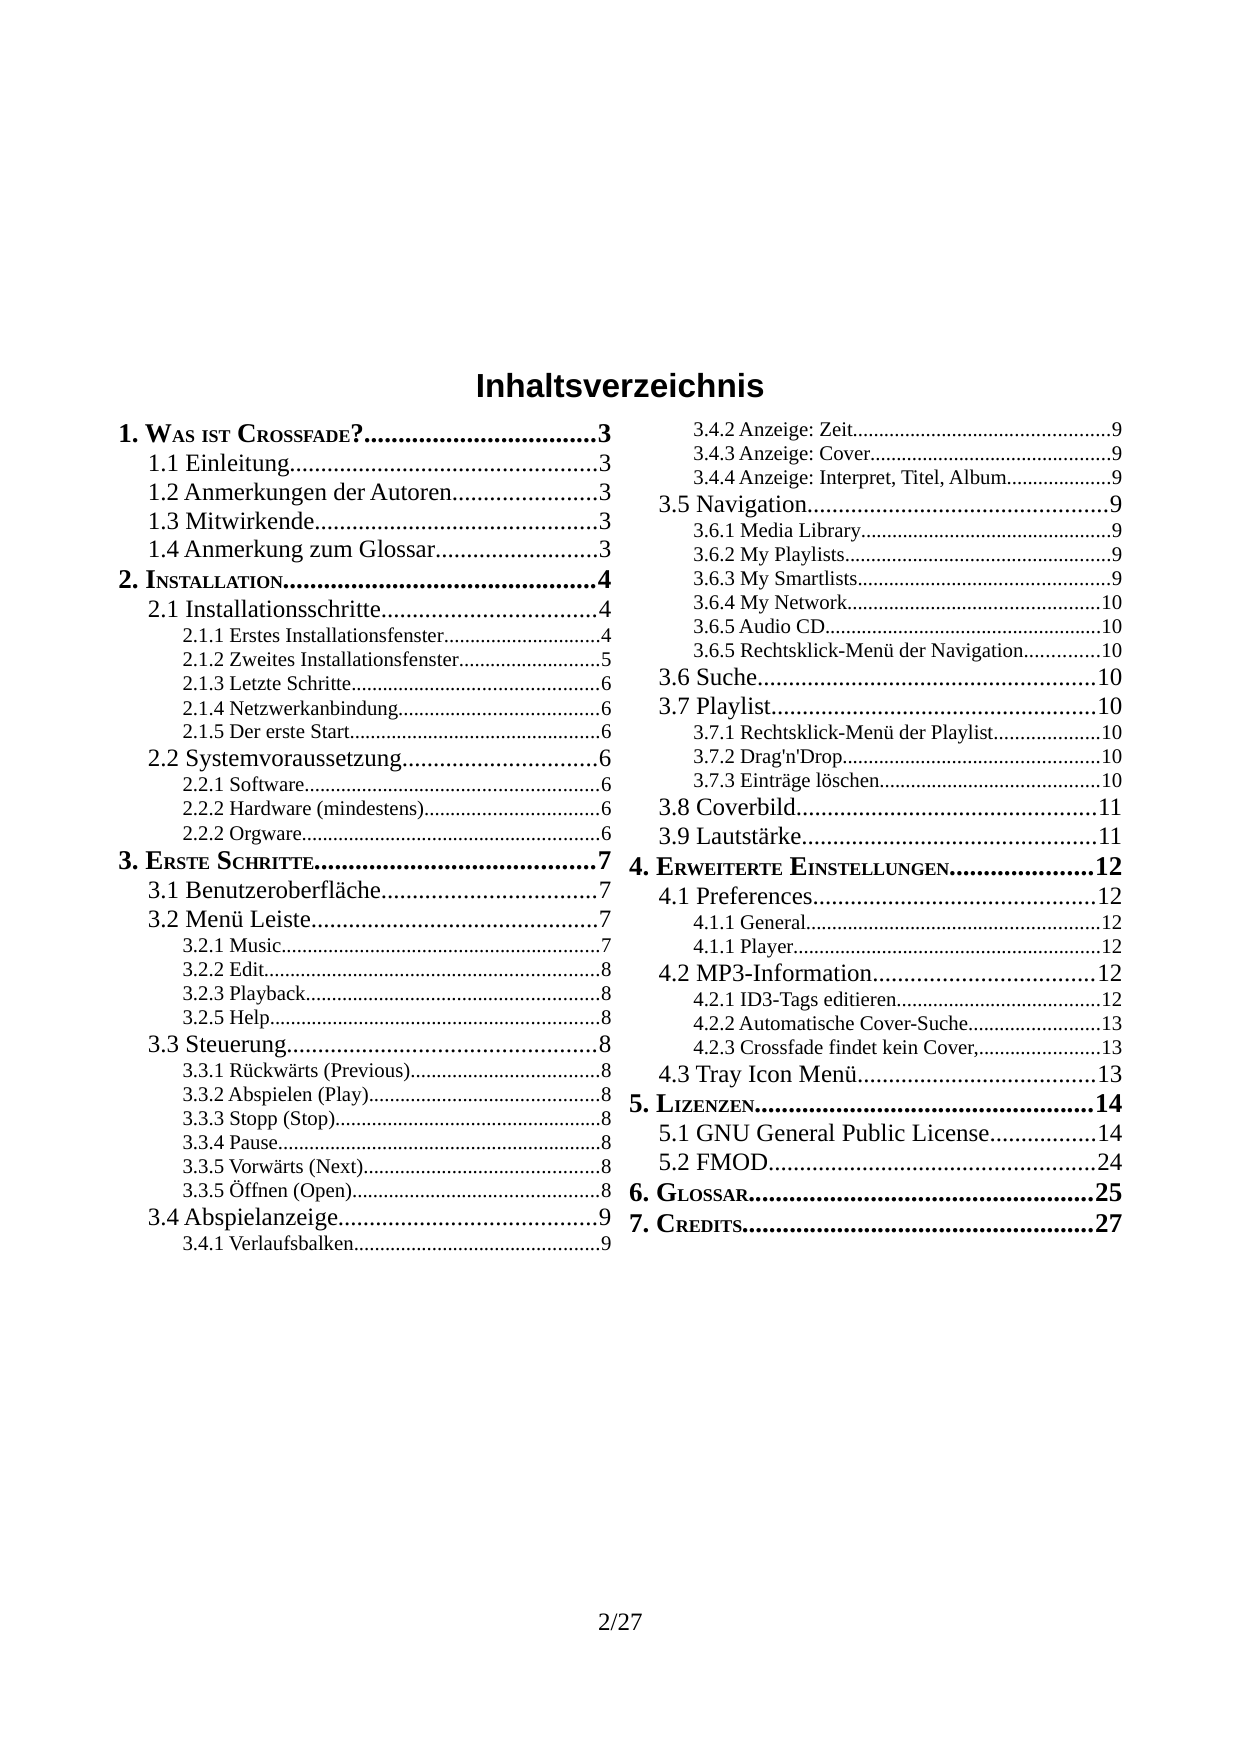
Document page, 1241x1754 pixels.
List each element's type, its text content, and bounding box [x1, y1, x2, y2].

text 2.1 Installationsschritte 4 [148, 594, 611, 623]
text 3.2.1 Music 7 [177, 933, 611, 957]
text 5.1 GNU General Public License 14 [658, 1118, 1122, 1147]
text 2.1.4 Netzwerkanbindung 6 [177, 695, 611, 719]
text 2.1.3 Letzte Schritte 6 [177, 671, 611, 695]
text 4.2.1 ID3-Tags editieren 12 [688, 986, 1122, 1011]
text 2.2 Systemvoraussetzung 6 [148, 743, 611, 772]
text 3.1 Benutzeroberfläche 7 [148, 876, 611, 904]
text 3.6.5 Rechtsklick-Menü der Navigation 10 [688, 638, 1122, 662]
text 3.6.5 Audio CD 10 [688, 614, 1122, 638]
text 2.1.1 Erstes Installationsfenster 4 [177, 623, 611, 647]
text 4.1 Preferences 12 [658, 881, 1122, 909]
text 2.2.1 Software 6 [177, 772, 611, 796]
text 3.7 Playlist 10 [658, 691, 1122, 720]
text 3.4.3 Anzeige: Cover 9 [688, 441, 1122, 465]
text 3.6.3 My Smartlists 9 [688, 566, 1122, 590]
text 3.3.5 Vorwärts (Next) 8 [177, 1154, 611, 1178]
text 7. Credits 27 [629, 1207, 1122, 1238]
text 1.4 Anmerkung zum Glossar 3 [148, 534, 611, 563]
text 4.2.2 Automatische Cover-Suche 13 [688, 1011, 1122, 1034]
text 2. Installation 4 [118, 563, 611, 594]
text 3.3.3 Stopp (Stop) 8 [177, 1106, 611, 1130]
text 2.2.2 Orgware 6 [177, 820, 611, 844]
text 3.6 Suche 10 [658, 662, 1122, 691]
text 3.4.2 Anzeige: Zeit 9 [688, 417, 1122, 441]
text 3.4.1 Verlaufsbalken 9 [177, 1231, 611, 1255]
text 3.2 Menü Leiste 7 [148, 904, 611, 933]
text 3.2.3 Playback 8 [177, 981, 611, 1005]
text 3. Erste Schritte 7 [118, 844, 611, 876]
text 6. Glossar 25 [629, 1176, 1122, 1207]
text 1.1 Einleitung 3 [148, 448, 611, 477]
text 3.6.4 My Network 10 [688, 590, 1122, 614]
text 3.3.2 Abspielen (Play) 8 [177, 1082, 611, 1106]
text 3.3.5 Öffnen (Open) 8 [177, 1178, 611, 1202]
text 3.9 Lautstärke 11 [658, 821, 1122, 850]
text 3.6.1 Media Library 9 [688, 518, 1122, 542]
text 3.2.5 Help 8 [177, 1005, 611, 1029]
text 3.3.4 Pause 8 [177, 1130, 611, 1154]
text 3.3.1 Rückwärts (Previous) 8 [177, 1058, 611, 1082]
text 3.4 Abspielanzeige 9 [148, 1202, 611, 1231]
text 3.7.3 Einträge löschen 10 [688, 768, 1122, 792]
text 3.4.4 Anzeige: Interpret, Titel, Album 9 [688, 465, 1122, 489]
text 1. Was ist Crossfade? 3 [118, 417, 611, 448]
text 4.2 MP3-Information 12 [658, 958, 1122, 986]
text 2.2.2 Hardware (mindestens) 6 [177, 796, 611, 820]
text 3.7.1 Rechtsklick-Menü der Playlist 10 [688, 720, 1122, 744]
text 3.7.2 Drag'n'Drop 10 [688, 744, 1122, 768]
text 2.1.2 Zweites Installationsfenster 5 [177, 647, 611, 671]
text 3.2.2 Edit 8 [177, 957, 611, 981]
text 1.2 Anmerkungen der Autoren 3 [148, 477, 611, 506]
text 3.8 Coverbild 11 [658, 792, 1122, 821]
text 4. Erweiterte Einstellungen 12 [629, 850, 1122, 881]
text 1.3 Mitwirkende 3 [148, 506, 611, 534]
text 3.5 Navigation 9 [658, 489, 1122, 518]
text 4.1.1 General 12 [688, 909, 1122, 934]
text 3.6.2 My Playlists 9 [688, 542, 1122, 566]
text 2.1.5 Der erste Start 6 [177, 719, 611, 743]
text 4.1.1 Player 12 [688, 934, 1122, 958]
subtitle Inhaltsverzeichnis [118, 366, 1122, 405]
text 3.3 Steuerung 8 [148, 1029, 611, 1058]
text 4.2.3 Crossfade findet kein Cover,... 13 [688, 1034, 1122, 1059]
text 5. Lizenzen 14 [629, 1087, 1122, 1118]
text 4.3 Tray Icon Menü 13 [658, 1059, 1122, 1087]
text 5.2 FMOD 24 [658, 1147, 1122, 1176]
